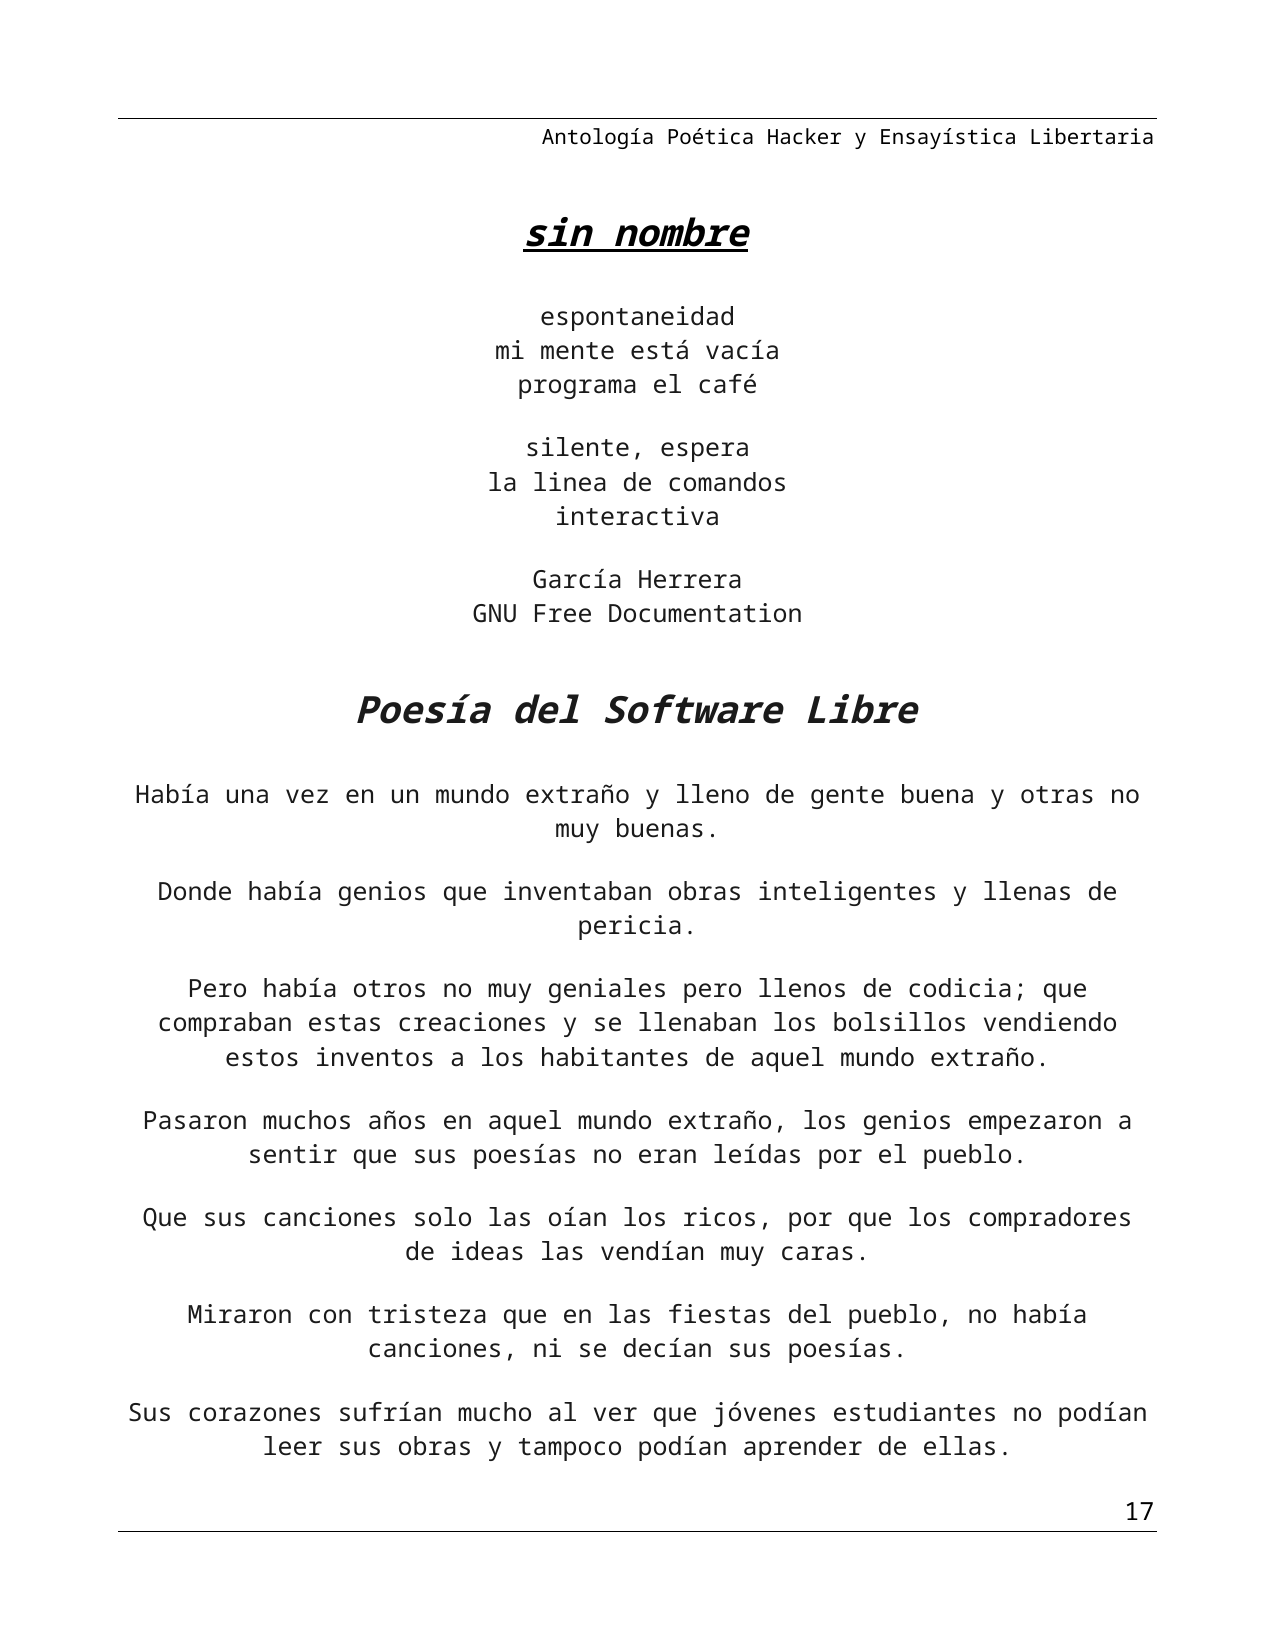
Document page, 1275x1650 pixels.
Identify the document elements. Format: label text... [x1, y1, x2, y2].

text Pero había otros no muy geniales pero llenos de codicia; que compraban estas creaciones y se llenaban los bolsillos vendiendo estos inventos a los habitantes de aquel mundo extraño. [121, 971, 1154, 1073]
text Había una vez en un mundo extraño y lleno de gente buena y otras no muy buenas. [121, 776, 1154, 844]
text GNU Free Documentation [121, 596, 1154, 629]
text mi mente está vacía [121, 333, 1154, 367]
text la linea de comandos [121, 464, 1154, 498]
text interactiva [121, 498, 1154, 532]
text Que sus canciones solo las oían los ricos, por que los compradores de ideas las vendían muy caras. [121, 1200, 1154, 1268]
subtitle Poesía del Software Libre [121, 684, 1154, 735]
text García Herrera [121, 561, 1154, 596]
text silente, espera [121, 430, 1154, 464]
text Sus corazones sufrían mucho al ver que jóvenes estudiantes no podían leer sus obras y tampoco podían aprender de ellas. [121, 1394, 1154, 1462]
text Donde había genios que inventaban obras inteligentes y llenas de pericia. [121, 874, 1154, 942]
text Miraron con tristeza que en las fiestas del pueblo, no había canciones, ni se decían sus poesías. [121, 1297, 1154, 1365]
text espontaneidad [121, 299, 1154, 333]
text Pasaron muchos años en aquel mundo extraño, los genios empezaron a sentir que sus poesías no eran leídas por el pueblo. [121, 1102, 1154, 1171]
subtitle sin nombre [121, 206, 1154, 257]
text programa el café [121, 367, 1154, 401]
